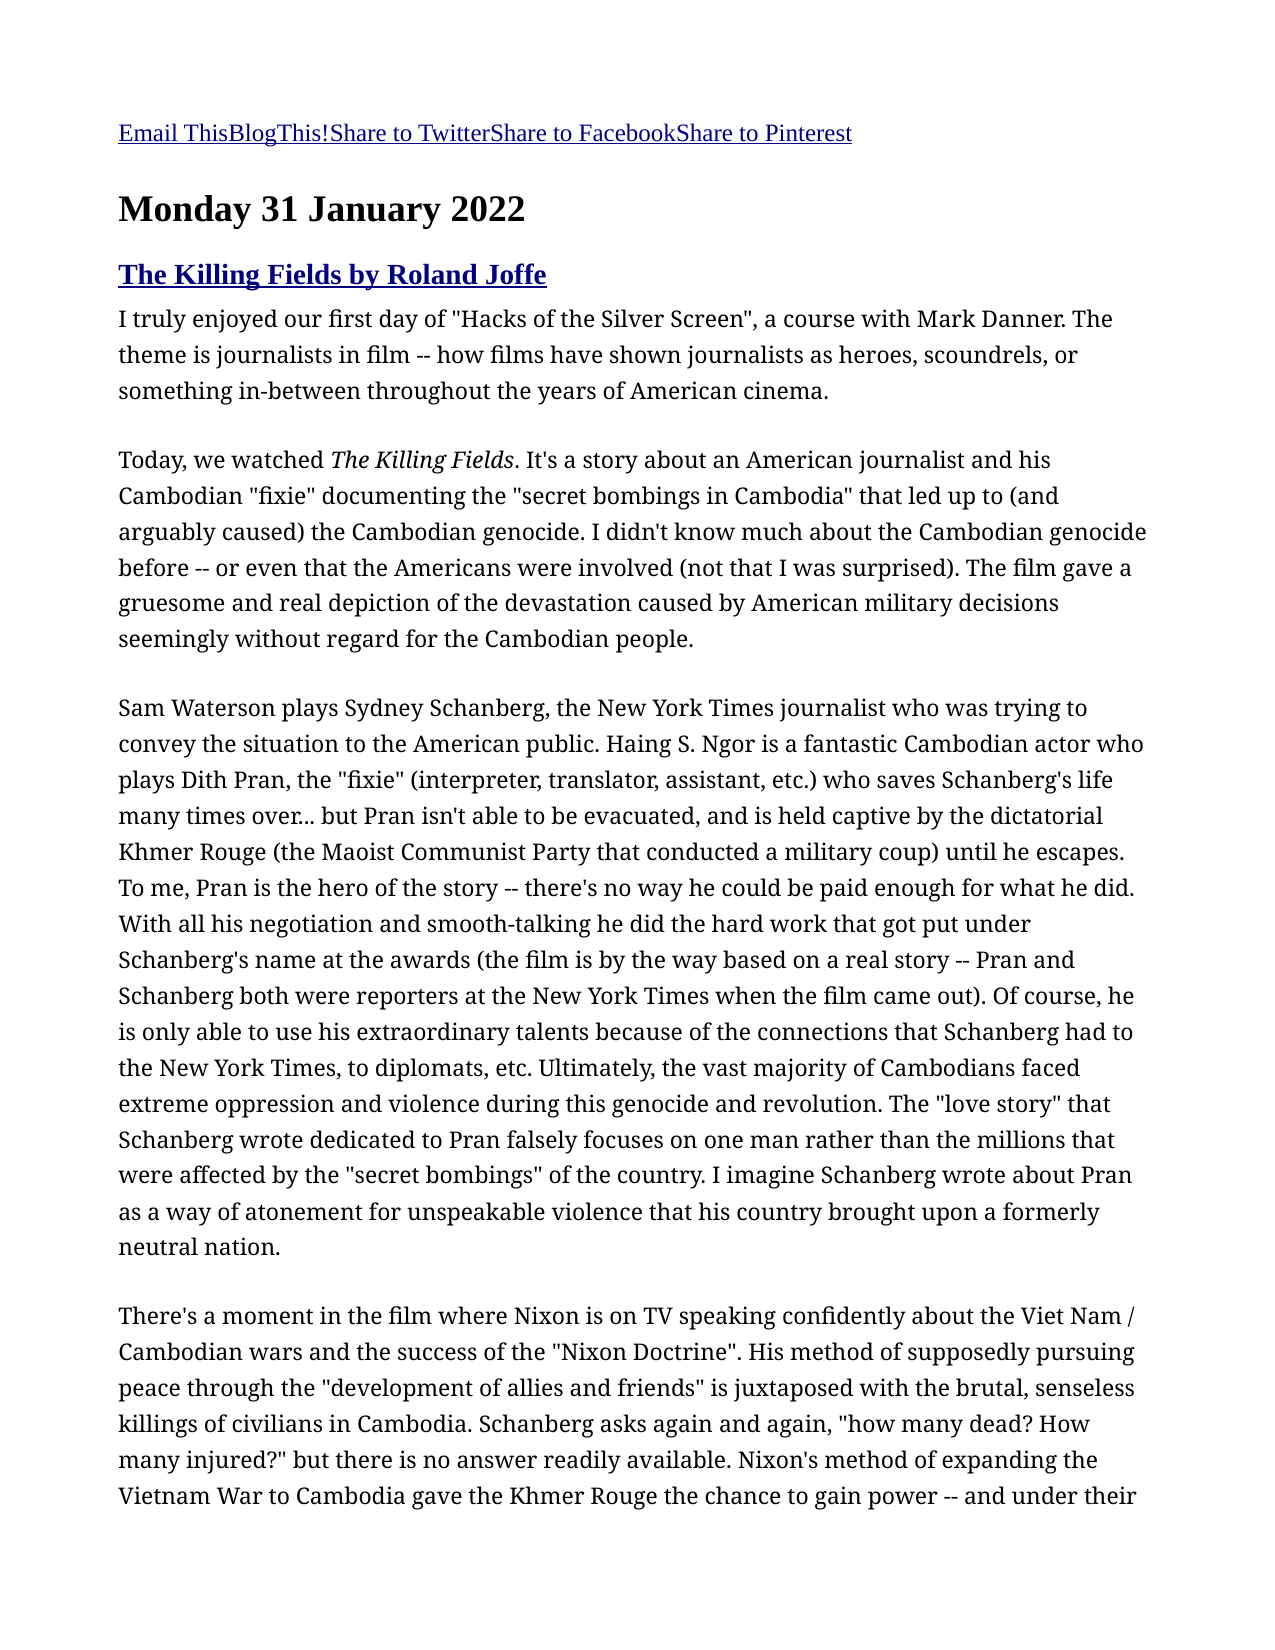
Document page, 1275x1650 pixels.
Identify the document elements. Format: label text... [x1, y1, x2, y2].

subtitle The Killing Fields by Roland Joffe [118, 257, 1157, 290]
text There's a moment in the film where Nixon is on TV speaking confidently about the Viet Nam / Cambodian wars and the success of the "Nixon Doctrine". His method of supposedly pursuing peace through the "development of allies and friends" is juxtaposed with the brutal, senseless killings of civilians in Cambodia. Schanberg asks again and again, "how many dead? How many injured?" but there is no answer readily available. Nixon's method of expanding the Vietnam War to Cambodia gave the Khmer Rouge the chance to gain power -- and under their [118, 1300, 1157, 1511]
text I truly enjoyed our first day of "Hacks of the Silver Screen", a course with Mark Danner. The theme is journalists in film -- how films have shown journalists as heroes, scoundrels, or something in-between throughout the years of American cinema. [118, 303, 1157, 406]
text Sam Waterson plays Sydney Schanberg, the New York Times journalist who was trying to convey the situation to the American public. Haing S. Ngor is a fantastic Cambodian actor who plays Dith Pran, the "fixie" (interpreter, translator, assistant, etc.) who saves Schanberg's life many times over... but Pran isn't able to be evacuated, and is held captive by the dictatorial Khmer Rouge (the Maoist Communist Party that conducted a military coup) until he escapes. To me, Pran is the hero of the story -- there's no way he could be paid enough for what he did. With all his negotiation and smooth-talking he did the hard work that got put under Schanberg's name at the awards (the film is by the way based on a real story -- Pran and Schanberg both were reporters at the New York Times when the film came out). Of course, he is only able to use his extraordinary talents because of the connections that Schanberg had to the New York Times, to diplomats, etc. Ultimately, the vast majority of Cambodians faced extreme oppression and violence during this genocide and revolution. The "love story" that Schanberg wrote dedicated to Pran falsely focuses on one man rather than the millions that were affected by the "secret bombings" of the country. I imagine Schanberg wrote about Pran as a way of atonement for unspeakable violence that his country brought upon a formerly neutral nation. [118, 692, 1157, 1263]
text Email ThisBlogThis!Share to TwitterShare to FacebookShare to Pinterest [118, 118, 1157, 147]
text Today, we watched The Killing Fields. It's a story about an American journalist and his Cambodian "fixie" documenting the "secret bombings in Cambodia" that led up to (and arguably caused) the Cambodian genocide. I didn't know much about the Cambodian genocide before -- or even that the Americans were involved (not that I was surprised). The film gave a gruesome and real depiction of the devastation caused by American military decisions seemingly without regard for the Cambodian people. [118, 444, 1157, 654]
subtitle Monday 31 January 2022 [118, 187, 1157, 230]
